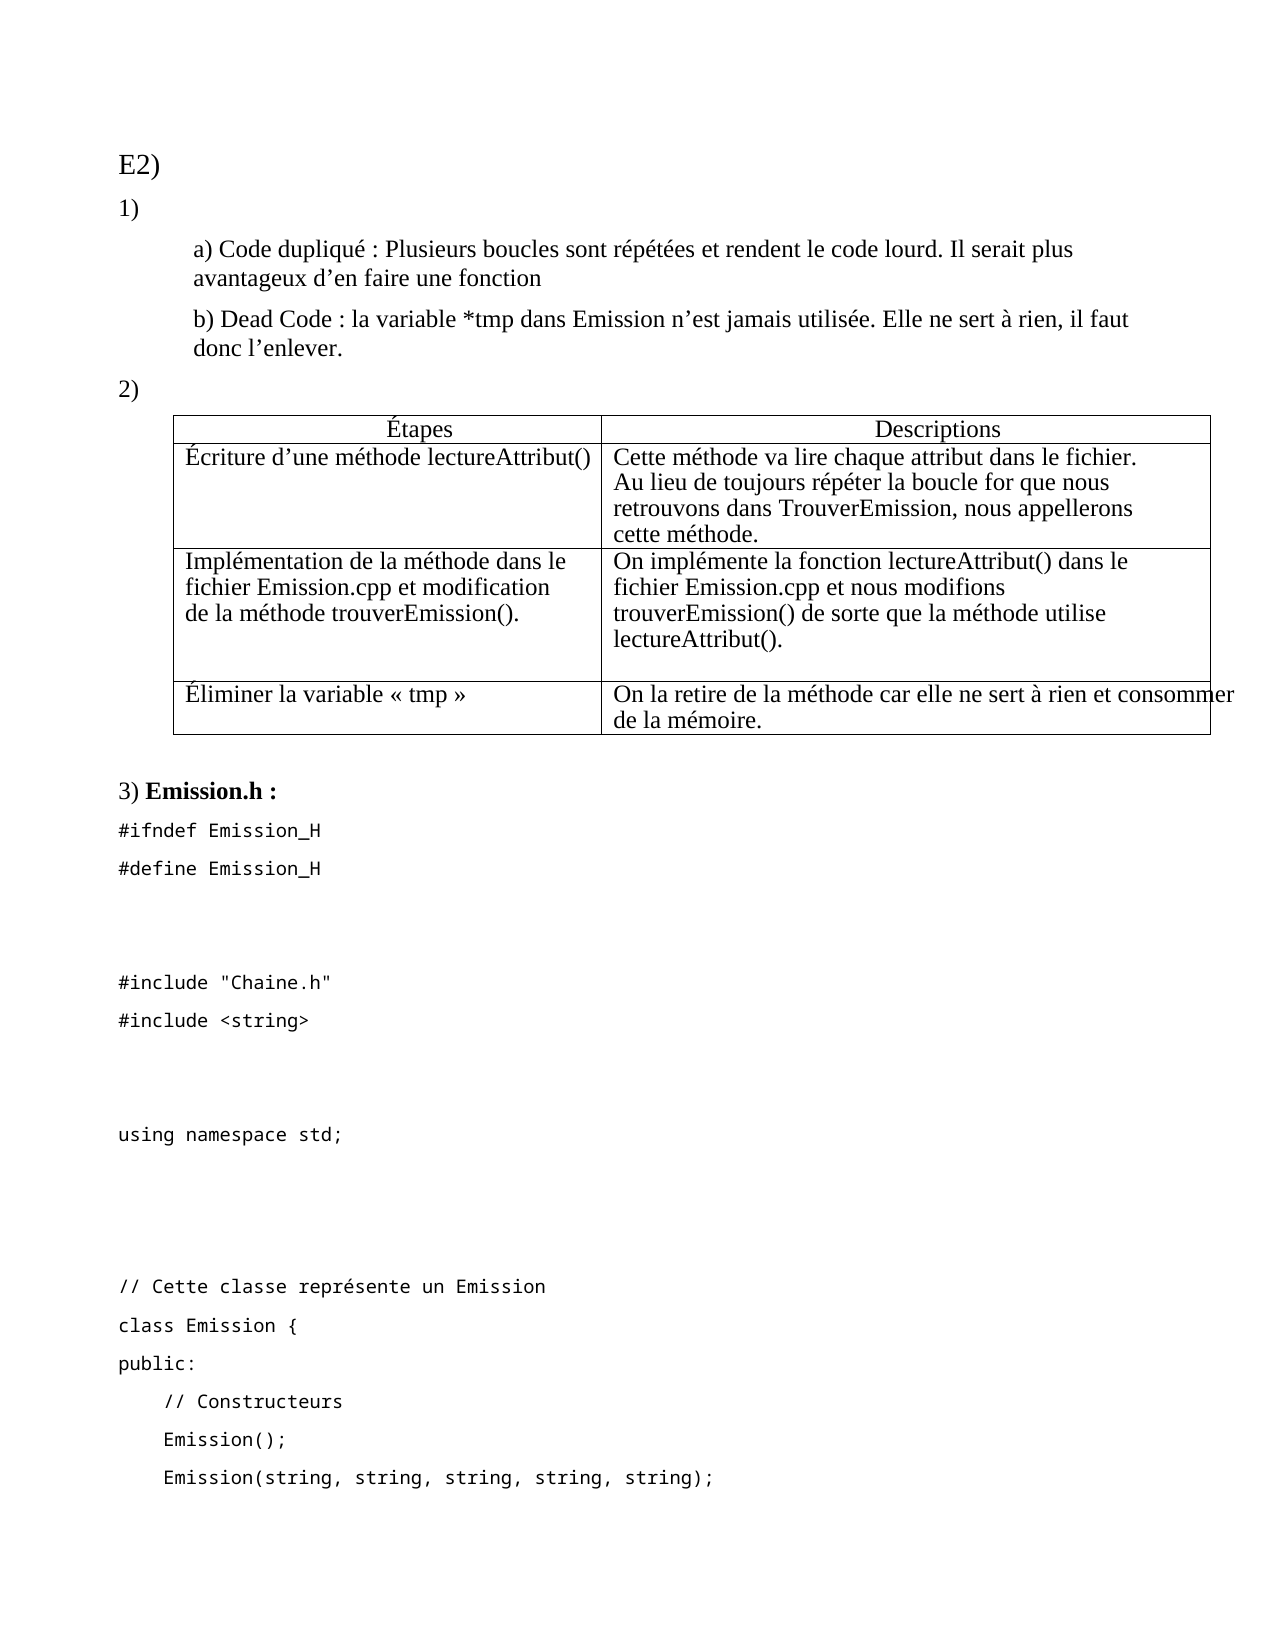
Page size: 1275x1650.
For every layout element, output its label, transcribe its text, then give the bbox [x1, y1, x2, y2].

table_cell Écriture d’une méthode lectureAttribut() [174, 444, 601, 548]
text b) Dead Code : la variable *tmp dans Emission n’est jamais utilisée. Elle ne sert à rien, il faut donc l’enlever. [193, 304, 1157, 362]
text #define Emission_H [118, 856, 1157, 881]
text 1) [118, 193, 1157, 222]
text // Constructeurs [118, 1388, 1157, 1413]
text Emission(); [118, 1426, 1157, 1451]
table_header Étapes [174, 416, 601, 443]
text Emission(string, string, string, string, string); [118, 1464, 1157, 1489]
text #ifndef Emission_H [118, 818, 1157, 843]
table_cell Implémentation de la méthode dans le fichier Emission.cpp et modification de la méthode trouverEmission(). [174, 549, 601, 681]
table_cell Cette méthode va lire chaque attribut dans le fichier. Au lieu de toujours répéter la boucle for que nous retrouvons dans TrouverEmission, nous appellerons cette méthode. [602, 444, 1210, 548]
text #include "Chaine.h" [118, 970, 1157, 995]
text public: [118, 1350, 1157, 1375]
text 2) [118, 374, 1157, 403]
text using namespace std; [118, 1122, 1157, 1147]
table_cell Éliminer la variable « tmp » [174, 682, 601, 734]
text 3) Emission.h : [118, 776, 1157, 805]
table_cell On la retire de la méthode car elle ne sert à rien et consommer de la mémoire. [602, 682, 1210, 734]
text E2) [118, 147, 1157, 180]
table_cell On implémente la fonction lectureAttribut() dans le fichier Emission.cpp et nous modifions trouverEmission() de sorte que la méthode utilise lectureAttribut(). [602, 549, 1210, 681]
text a) Code dupliqué : Plusieurs boucles sont répétées et rendent le code lourd. Il serait plus avantageux d’en faire une fonction [193, 234, 1157, 292]
text #include <string> [118, 1008, 1157, 1033]
text class Emission { [118, 1312, 1157, 1337]
text // Cette classe représente un Emission [118, 1274, 1157, 1299]
table_header Descriptions [602, 416, 1210, 443]
